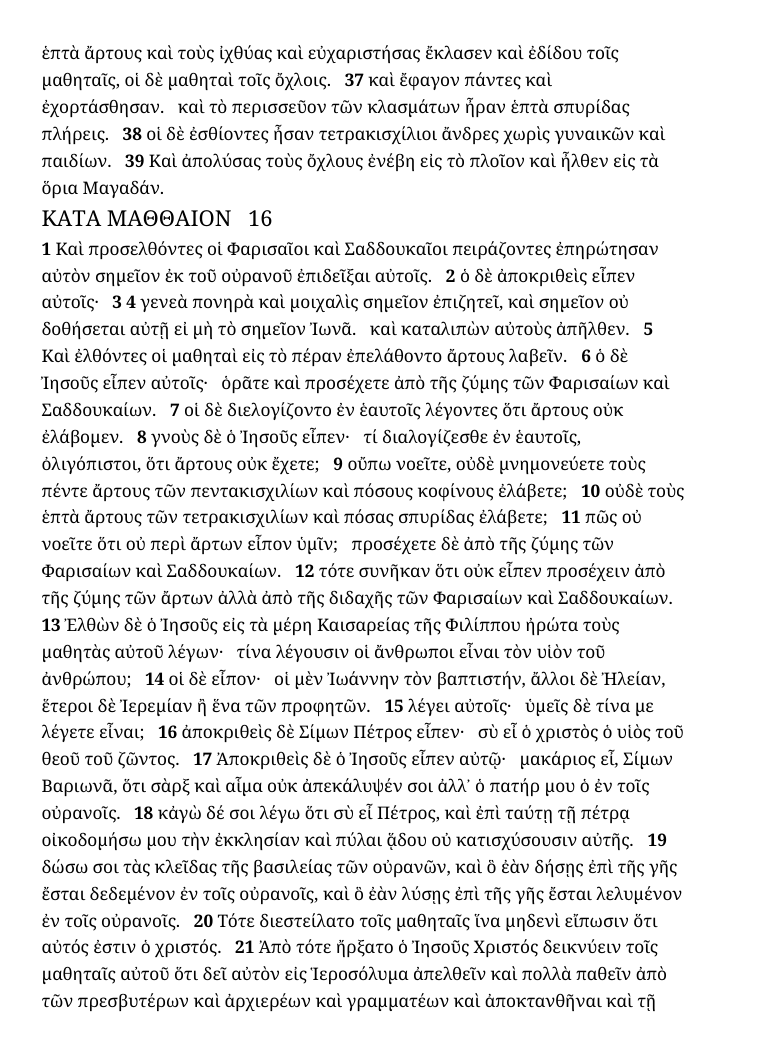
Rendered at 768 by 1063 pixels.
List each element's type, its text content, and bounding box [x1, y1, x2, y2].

text ἑπτὰ ἄρτους καὶ τοὺς ἰχθύας καὶ εὐχαριστήσας ἔκλασεν καὶ ἐδίδου τοῖς μαθηταῖς, οἱ δὲ μαθηταὶ τοῖς ὄχλοις. 37 καὶ ἔφαγον πάντες καὶ ἐχορτάσθησαν. καὶ τὸ περισσεῦον τῶν κλασμάτων ἦραν ἑπτὰ σπυρίδας πλήρεις. 38 οἱ δὲ ἐσθίοντες ἦσαν τετρακισχίλιοι ἄνδρες χωρὶς γυναικῶν καὶ παιδίων. 39 Καὶ ἀπολύσας τοὺς ὄχλους ἐνέβη εἰς τὸ πλοῖον καὶ ἦλθεν εἰς τὰ ὅρια Μαγαδάν. [41, 41, 685, 199]
text 1 Καὶ προσελθόντες οἱ Φαρισαῖοι καὶ Σαδδουκαῖοι πειράζοντες ἐπηρώτησαν αὐτὸν σημεῖον ἐκ τοῦ οὐρανοῦ ἐπιδεῖξαι αὐτοῖς. 2 ὁ δὲ ἀποκριθεὶς εἶπεν αὐτοῖς· 3 4 γενεὰ πονηρὰ καὶ μοιχαλὶς σημεῖον ἐπιζητεῖ, καὶ σημεῖον οὐ δοθήσεται αὐτῇ εἰ μὴ τὸ σημεῖον Ἰωνᾶ. καὶ καταλιπὼν αὐτοὺς ἀπῆλθεν. 5 Καὶ ἐλθόντες οἱ μαθηταὶ εἰς τὸ πέραν ἐπελάθοντο ἄρτους λαβεῖν. 6 ὁ δὲ Ἰησοῦς εἶπεν αὐτοῖς· ὁρᾶτε καὶ προσέχετε ἀπὸ τῆς ζύμης τῶν Φαρισαίων καὶ Σαδδουκαίων. 7 οἱ δὲ διελογίζοντο ἐν ἑαυτοῖς λέγοντες ὅτι ἄρτους οὐκ ἐλάβομεν. 8 γνοὺς δὲ ὁ Ἰησοῦς εἶπεν· τί διαλογίζεσθε ἐν ἑαυτοῖς, ὀλιγόπιστοι, ὅτι ἄρτους οὐκ ἔχετε; 9 οὔπω νοεῖτε, οὐδὲ μνημονεύετε τοὺς πέντε ἄρτους τῶν πεντακισχιλίων καὶ πόσους κοφίνους ἐλάβετε; 10 οὐδὲ τοὺς ἑπτὰ ἄρτους τῶν τετρακισχιλίων καὶ πόσας σπυρίδας ἐλάβετε; 11 πῶς οὐ νοεῖτε ὅτι οὐ περὶ ἄρτων εἶπον ὑμῖν; προσέχετε δὲ ἀπὸ τῆς ζύμης τῶν Φαρισαίων καὶ Σαδδουκαίων. 12 τότε συνῆκαν ὅτι οὐκ εἶπεν προσέχειν ἀπὸ τῆς ζύμης τῶν ἄρτων ἀλλὰ ἀπὸ τῆς διδαχῆς τῶν Φαρισαίων καὶ Σαδδουκαίων. 13 Ἐλθὼν δὲ ὁ Ἰησοῦς εἰς τὰ μέρη Καισαρείας τῆς Φιλίππου ἠρώτα τοὺς μαθητὰς αὐτοῦ λέγων· τίνα λέγουσιν οἱ ἄνθρωποι εἶναι τὸν υἱὸν τοῦ ἀνθρώπου; 14 οἱ δὲ εἶπον· οἱ μὲν Ἰωάννην τὸν βαπτιστήν, ἄλλοι δὲ Ἠλείαν, ἕτεροι δὲ Ἰερεμίαν ἢ ἕνα τῶν προφητῶν. 15 λέγει αὐτοῖς· ὑμεῖς δὲ τίνα με λέγετε εἶναι; 16 ἀποκριθεὶς δὲ Σίμων Πέτρος εἶπεν· σὺ εἶ ὁ χριστὸς ὁ υἱὸς τοῦ θεοῦ τοῦ ζῶντος. 17 Ἀποκριθεὶς δὲ ὁ Ἰησοῦς εἶπεν αὐτῷ· μακάριος εἶ, Σίμων Βαριωνᾶ, ὅτι σὰρξ καὶ αἷμα οὐκ ἀπεκάλυψέν σοι ἀλλ᾽ ὁ πατήρ μου ὁ ἐν τοῖς οὐρανοῖς. 18 κἀγὼ δέ σοι λέγω ὅτι σὺ εἶ Πέτρος, καὶ ἐπὶ ταύτῃ τῇ πέτρᾳ οἰκοδομήσω μου τὴν ἐκκλησίαν καὶ πύλαι ᾅδου οὐ κατισχύσουσιν αὐτῆς. 19 δώσω σοι τὰς κλεῖδας τῆς βασιλείας τῶν οὐρανῶν, καὶ ὃ ἐὰν δήσῃς ἐπὶ τῆς γῆς ἔσται δεδεμένον ἐν τοῖς οὐρανοῖς, καὶ ὃ ἐὰν λύσῃς ἐπὶ τῆς γῆς ἔσται λελυμένον ἐν τοῖς οὐρανοῖς. 20 Τότε διεστείλατο τοῖς μαθηταῖς ἵνα μηδενὶ εἴπωσιν ὅτι αὐτός ἐστιν ὁ χριστός. 21 Ἀπὸ τότε ἤρξατο ὁ Ἰησοῦς Χριστός δεικνύειν τοῖς μαθηταῖς αὐτοῦ ὅτι δεῖ αὐτὸν εἰς Ἱεροσόλυμα ἀπελθεῖν καὶ πολλὰ παθεῖν ἀπὸ τῶν πρεσβυτέρων καὶ ἀρχιερέων καὶ γραμματέων καὶ ἀποκτανθῆναι καὶ τῇ [41, 237, 685, 1013]
text ΚΑΤΑ ΜΑΘΘΑΙΟΝ 16 [41, 203, 685, 232]
